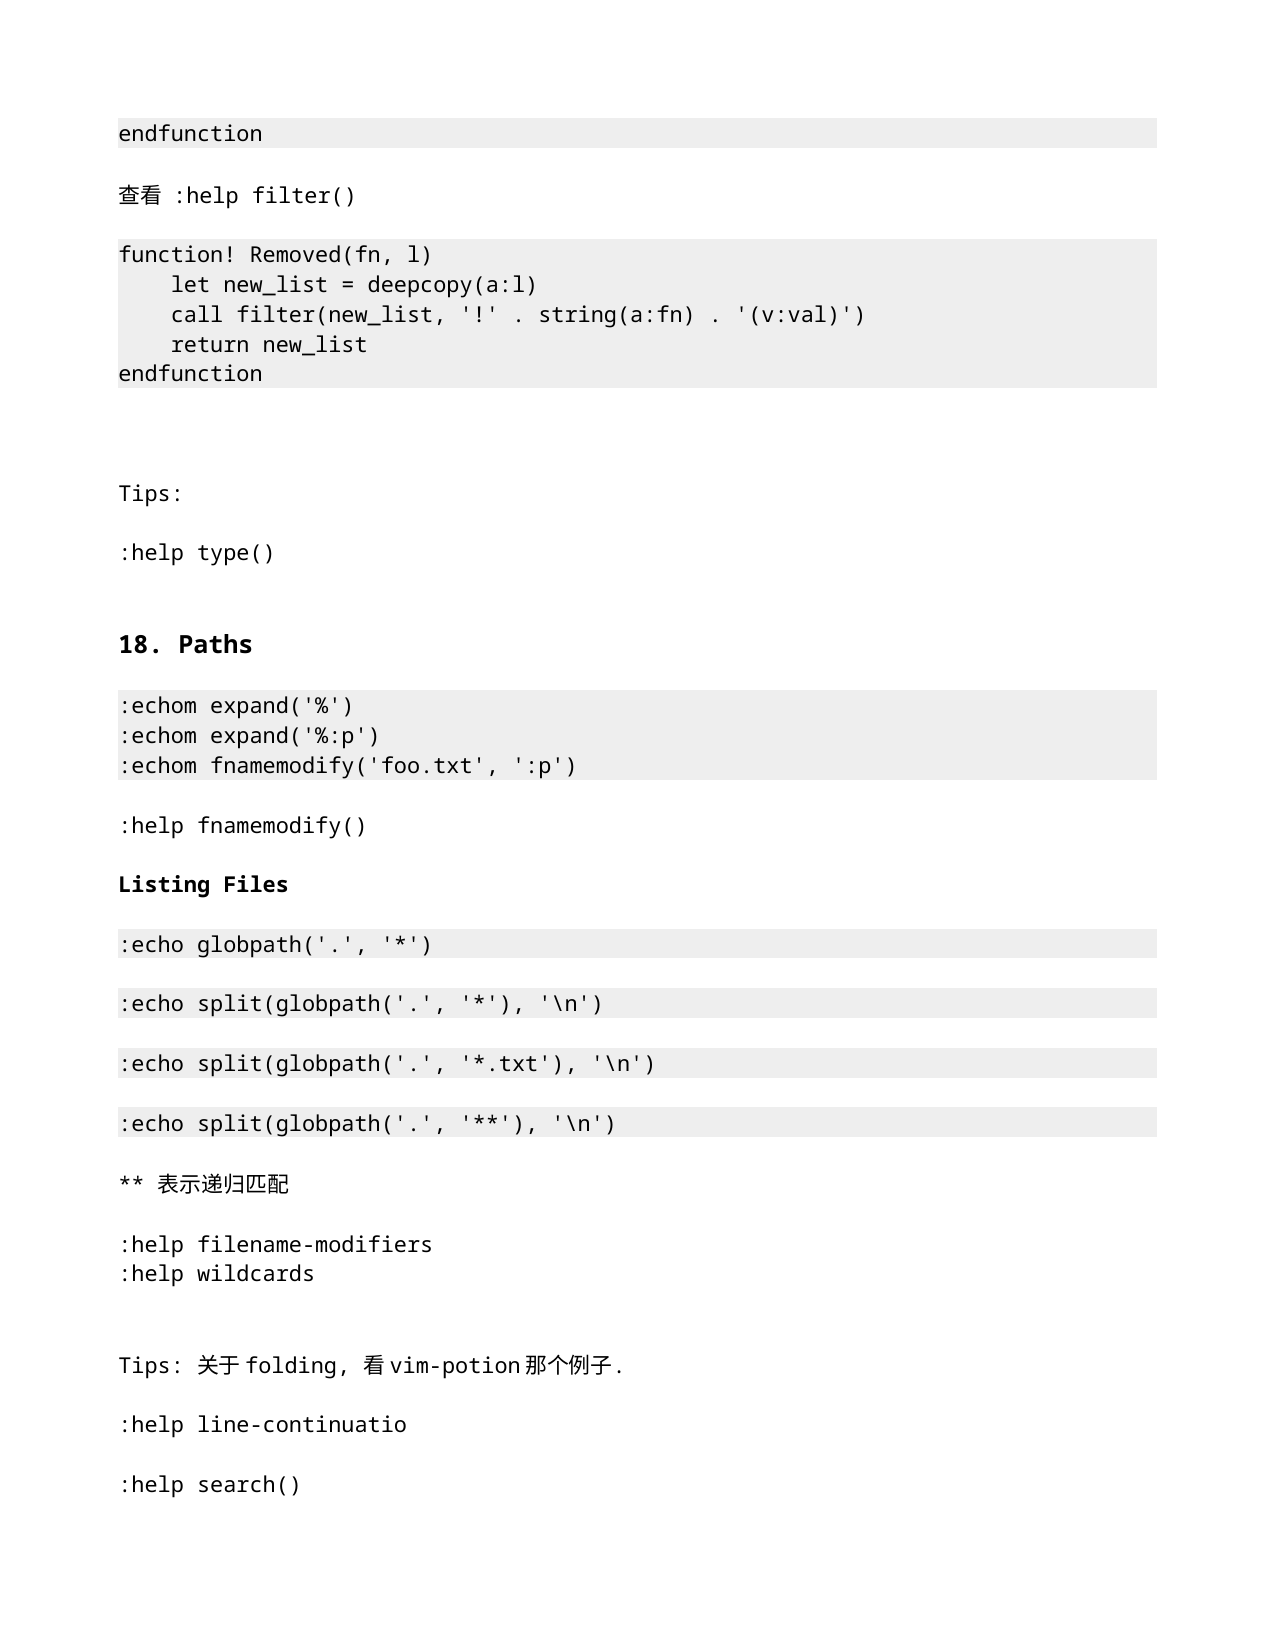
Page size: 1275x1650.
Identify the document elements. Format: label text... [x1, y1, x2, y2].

text endfunction [118, 118, 1157, 148]
text :help type() [118, 537, 1157, 567]
text call filter(new_list, '!' . string(a:fn) . '(v:val)') [118, 299, 1157, 329]
text :echo split(globpath('.', '**'), '\n') [118, 1107, 1157, 1137]
text let new_list = deepcopy(a:l) [118, 269, 1157, 299]
text :help search() [118, 1469, 1157, 1499]
text 查看 :help filter() [118, 178, 1157, 209]
text Listing Files [118, 869, 1157, 899]
text :echom fnamemodify('foo.txt', ':p') [118, 750, 1157, 780]
text return new_list [118, 329, 1157, 358]
text :echo split(globpath('.', '*'), '\n') [118, 988, 1157, 1018]
text Tips: [118, 478, 1157, 507]
text :help fnamemodify() [118, 809, 1157, 839]
text :help filename-modifiers [118, 1229, 1157, 1258]
text :echo globpath('.', '*') [118, 929, 1157, 958]
text :echom expand('%') [118, 690, 1157, 720]
text :echo split(globpath('.', '*.txt'), '\n') [118, 1048, 1157, 1078]
text endfunction [118, 358, 1157, 388]
text Tips: 关于folding, 看vim-potion那个例子. [118, 1348, 1157, 1379]
text 18. Paths [118, 627, 1157, 661]
text :help line-continuatio [118, 1409, 1157, 1439]
text ** 表示递归匹配 [118, 1167, 1157, 1199]
text :help wildcards [118, 1258, 1157, 1288]
text function! Removed(fn, l) [118, 239, 1157, 269]
text :echom expand('%:p') [118, 720, 1157, 750]
